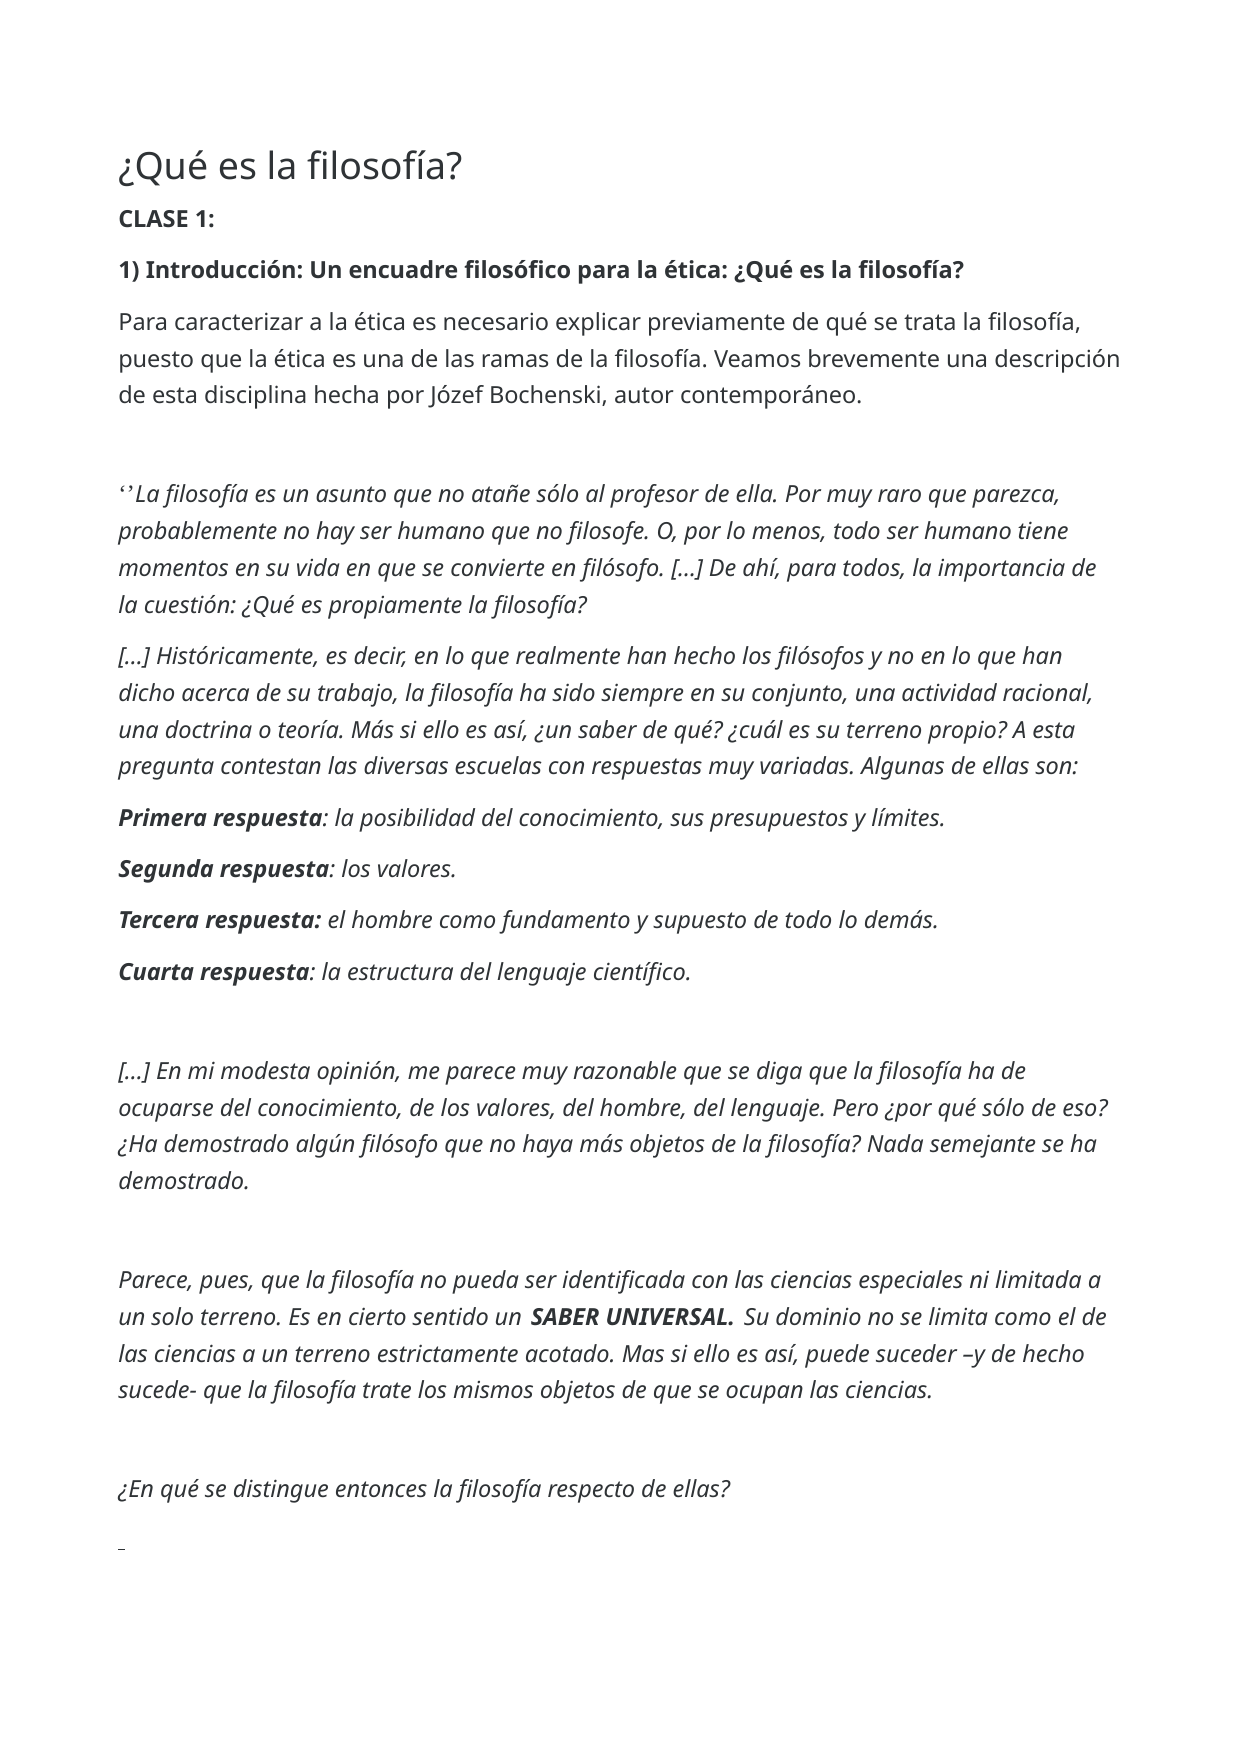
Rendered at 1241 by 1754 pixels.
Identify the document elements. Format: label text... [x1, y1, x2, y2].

text Primera respuesta: la posibilidad del conocimiento, sus presupuestos y límites. [118, 801, 1122, 833]
text Cuarta respuesta: la estructura del lenguaje científico. [118, 955, 1122, 987]
text ¿En qué se distingue entonces la filosofía respecto de ellas? [118, 1473, 1122, 1504]
text Para caracterizar a la ética es necesario explicar previamente de qué se trata la filosofía, puesto que la ética es una de las ramas de la filosofía. Veamos brevemente una descripción de esta disciplina hecha por Józef Bochenski, autor contemporáneo. [118, 305, 1122, 411]
text Parece, pues, que la filosofía no pueda ser identificada con las ciencias especiales ni limitada a un solo terreno. Es en cierto sentido un SABER UNIVERSAL. Su dominio no se limita como el de las ciencias a un terreno estrictamente acotado. Mas si ello es así, puede suceder –y de hecho sucede- que la filosofía trate los mismos objetos de que se ocupan las ciencias. [118, 1263, 1122, 1406]
text 1) Introducción: Un encuadre filosófico para la ética: ¿Qué es la filosofía? [118, 254, 1122, 286]
text Tercera respuesta: el hombre como fundamento y supuesto de todo lo demás. [118, 904, 1122, 936]
text Segunda respuesta: los valores. [118, 852, 1122, 884]
text CLASE 1: [118, 202, 1122, 234]
subtitle ¿Qué es la filosofía? [118, 139, 1122, 190]
text […] En mi modesta opinión, me parece muy razonable que se diga que la filosofía ha de ocuparse del conocimiento, de los valores, del hombre, del lenguaje. Pero ¿por qué sólo de eso? ¿Ha demostrado algún filósofo que no haya más objetos de la filosofía? Nada semejante se ha demostrado. [118, 1054, 1122, 1196]
text ‘’La filosofía es un asunto que no atañe sólo al profesor de ella. Por muy raro que parezca, probablemente no hay ser humano que no filosofe. O, por lo menos, todo ser humano tiene momentos en su vida en que se convierte en filósofo. […] De ahí, para todos, la importancia de la cuestión: ¿Qué es propiamente la filosofía? [118, 478, 1122, 620]
text […] Históricamente, es decir, en lo que realmente han hecho los filósofos y no en lo que han dicho acerca de su trabajo, la filosofía ha sido siempre en su conjunto, una actividad racional, una doctrina o teoría. Más si ello es así, ¿un saber de qué? ¿cuál es su terreno propio? A esta pregunta contestan las diversas escuelas con respuestas muy variadas. Algunas de ellas son: [118, 639, 1122, 782]
